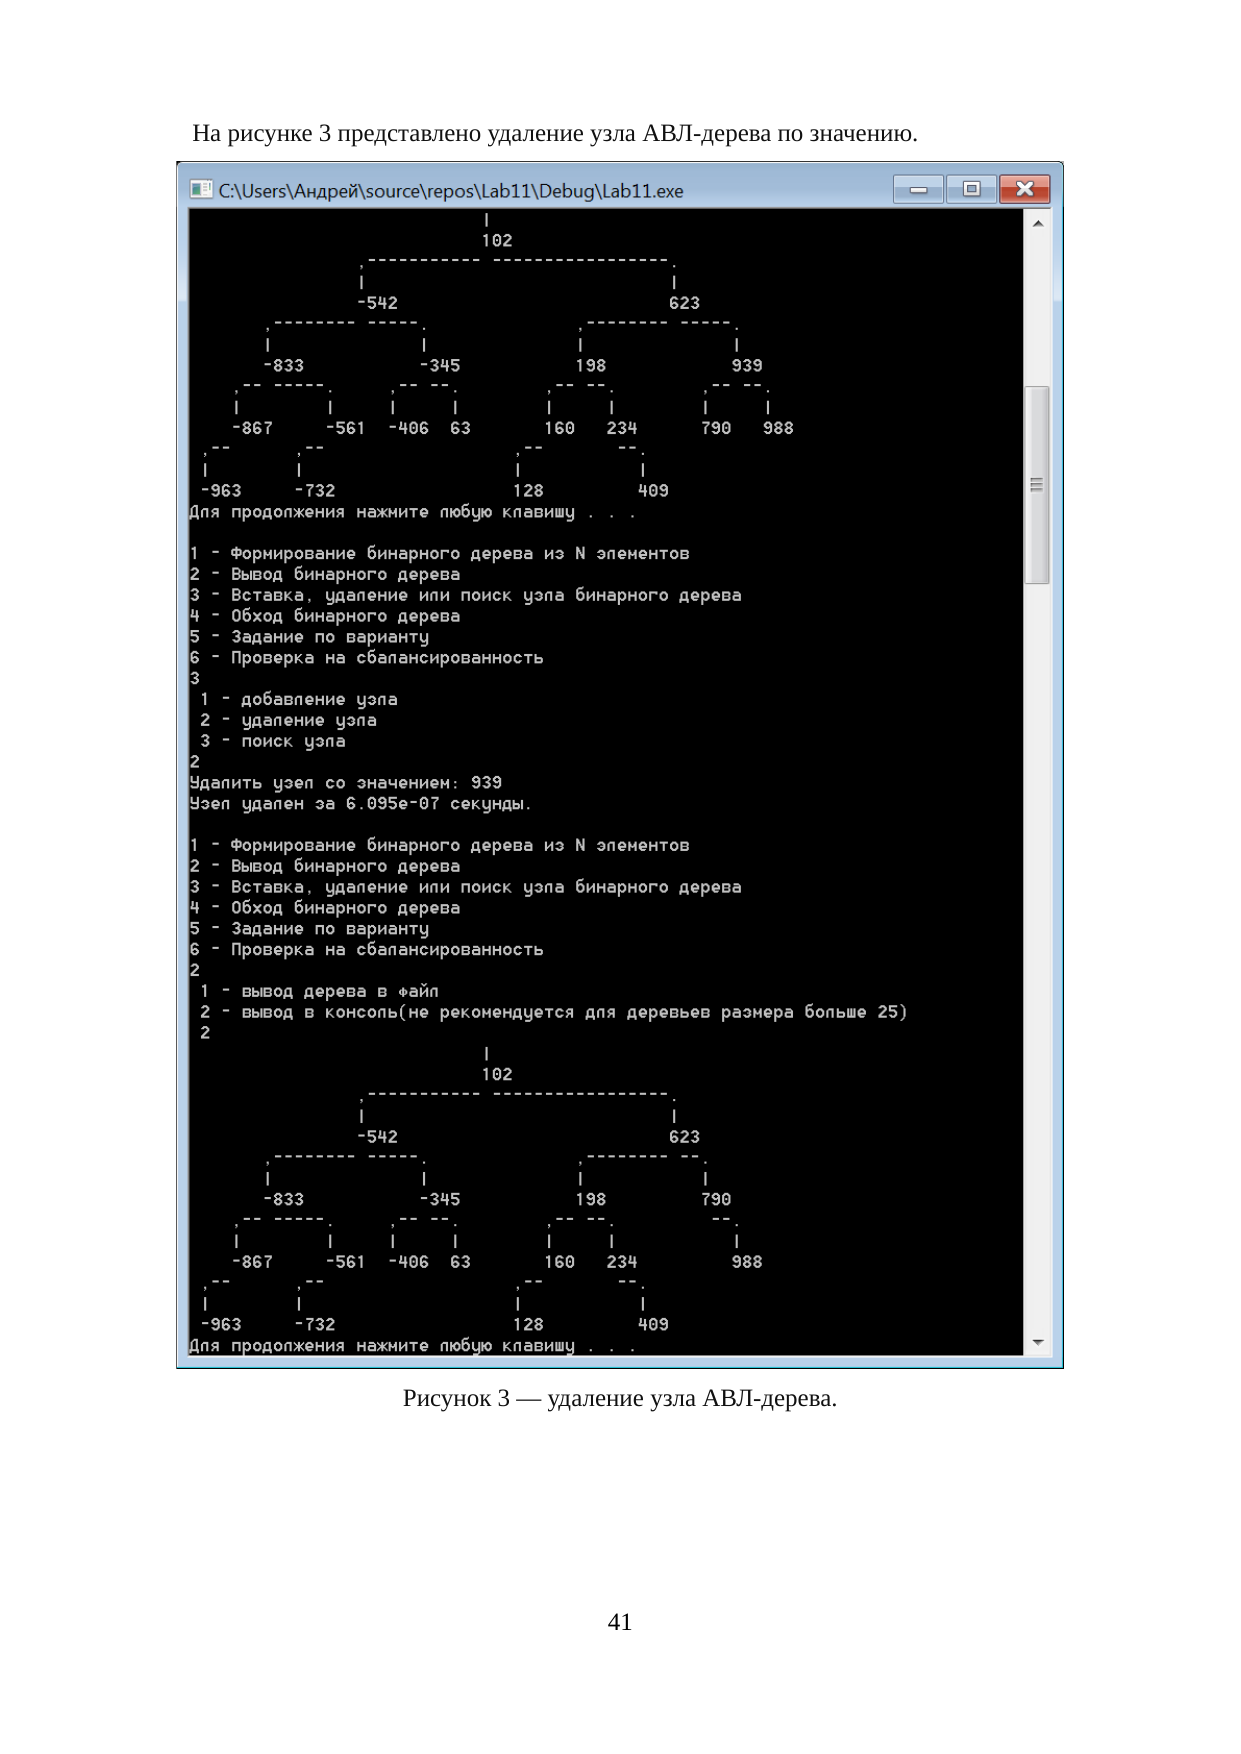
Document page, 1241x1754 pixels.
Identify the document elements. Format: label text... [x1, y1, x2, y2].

picture [176, 161, 1064, 1369]
text На рисунке 3 представлено удаление узла АВЛ-дерева по значению. [118, 118, 1122, 147]
text Рисунок 3 — удаление узла АВЛ-дерева. [118, 161, 1122, 1412]
